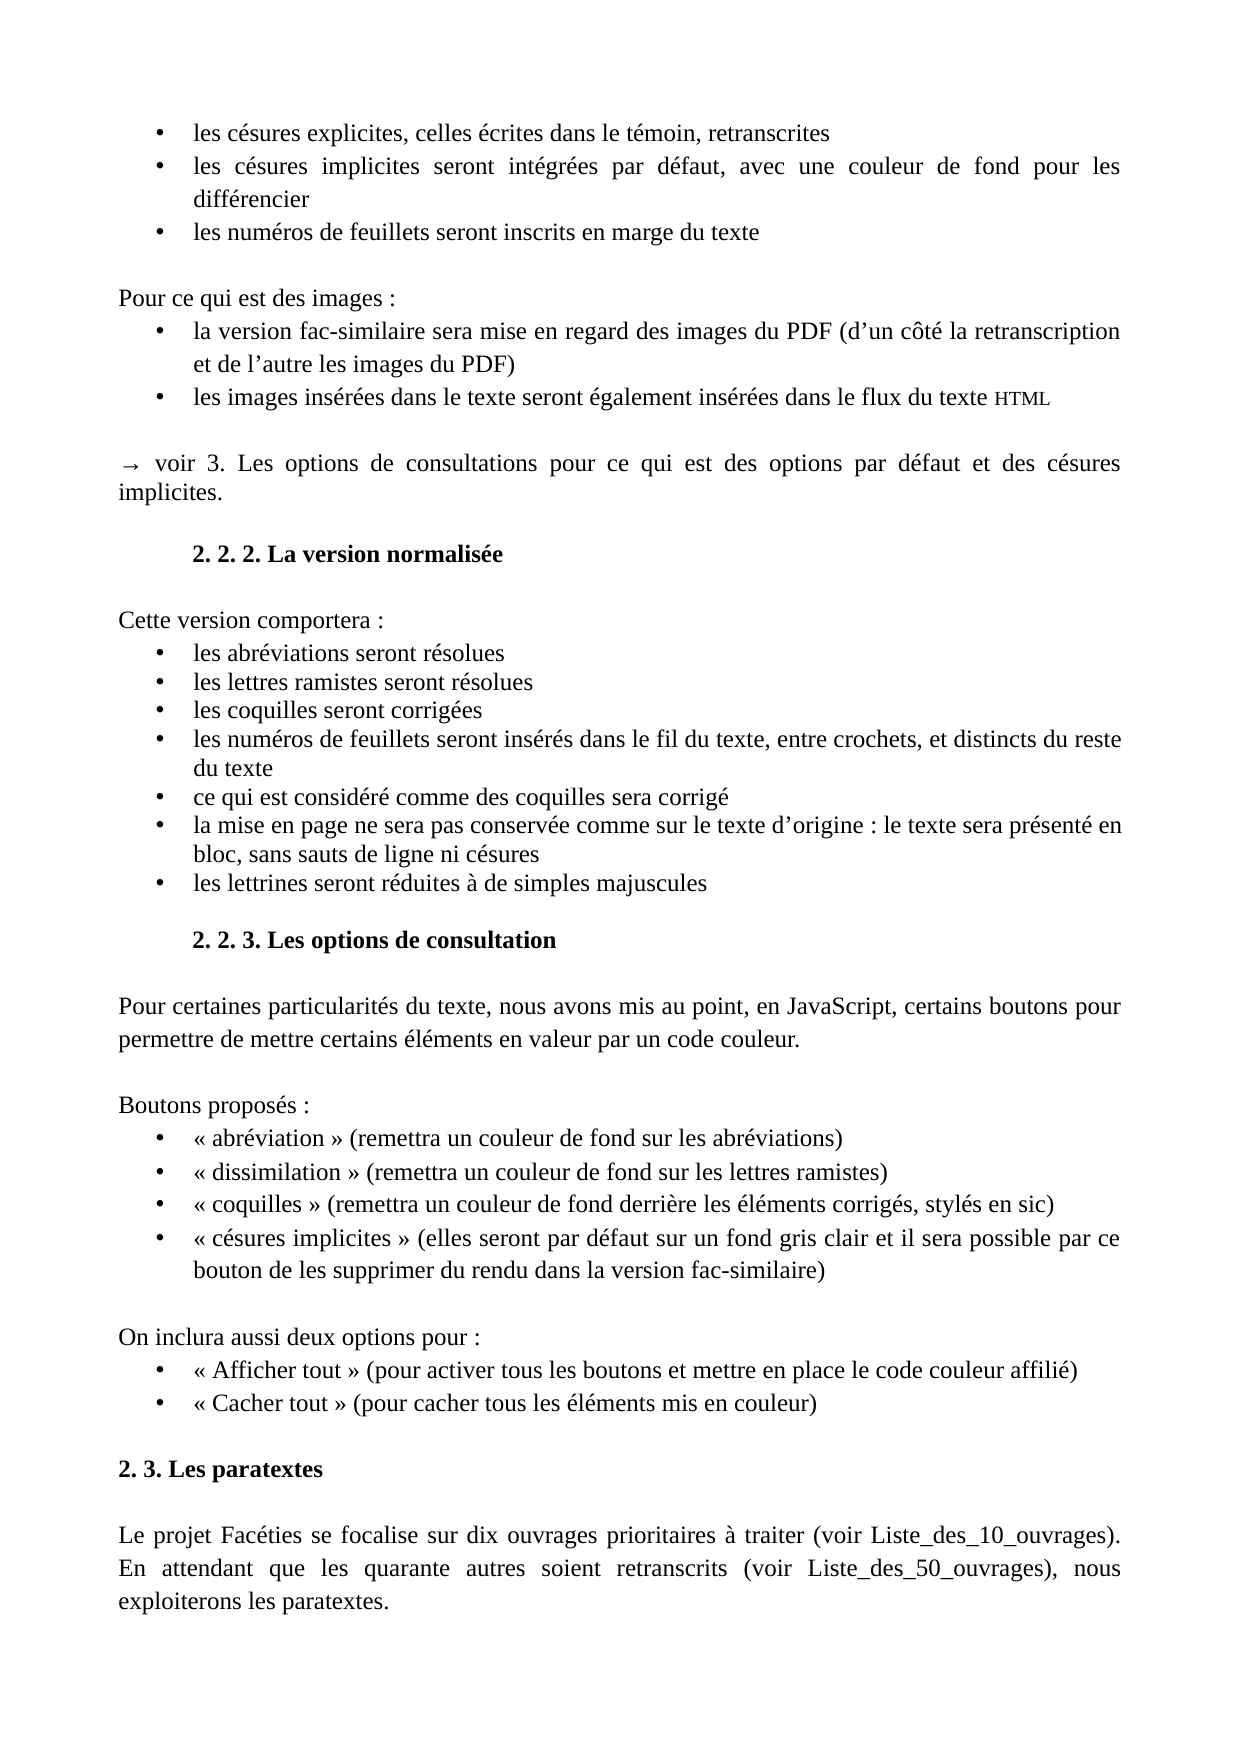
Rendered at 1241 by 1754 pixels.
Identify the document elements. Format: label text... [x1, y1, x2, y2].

list les images insérées dans le texte seront également insérées dans le flux du texte html [156, 382, 1122, 411]
list « césures implicites » (elles seront par défaut sur un fond gris clair et il sera possible par ce bouton de les supprimer du rendu dans la version fac-similaire) [156, 1223, 1122, 1284]
text Boutons proposés : [118, 1091, 1122, 1119]
list « Cacher tout » (pour cacher tous les éléments mis en couleur) [156, 1388, 1122, 1416]
list « coquilles » (remettra un couleur de fond derrière les éléments corrigés, stylés en sic) [156, 1189, 1122, 1218]
list les césures explicites, celles écrites dans le témoin, retranscrites [156, 118, 1122, 147]
list ce qui est considéré comme des coquilles sera corrigé [156, 782, 1122, 810]
text 2. 3. Les paratextes [118, 1454, 1122, 1482]
list les abréviations seront résolues [156, 638, 1122, 667]
text Le projet Facéties se focalise sur dix ouvrages prioritaires à traiter (voir Liste_des_10_ouvrages). En attendant que les quarante autres soient retranscrits (voir Liste_des_50_ouvrages), nous exploiterons les paratextes. [118, 1520, 1122, 1614]
list les lettres ramistes seront résolues [156, 667, 1122, 695]
list « dissimilation » (remettra un couleur de fond sur les lettres ramistes) [156, 1157, 1122, 1185]
list « Afficher tout » (pour activer tous les boutons et mettre en place le code couleur affilié) [156, 1355, 1122, 1383]
list « abréviation » (remettra un couleur de fond sur les abréviations) [156, 1123, 1122, 1152]
list la mise en page ne sera pas conservée comme sur le texte d’origine : le texte sera présenté en bloc, sans sauts de ligne ni césures [156, 810, 1122, 868]
text 2. 2. 3. Les options de consultation [118, 925, 1122, 954]
list les coquilles seront corrigées [156, 695, 1122, 724]
list la version fac-similaire sera mise en regard des images du PDF (d’un côté la retranscription et de l’autre les images du PDF) [156, 316, 1122, 378]
list les lettrines seront réduites à de simples majuscules [156, 868, 1122, 897]
text → voir 3. Les options de consultations pour ce qui est des options par défaut et des césures implicites. [118, 448, 1122, 506]
list les césures implicites seront intégrées par défaut, avec une couleur de fond pour les différencier [156, 151, 1122, 213]
list les numéros de feuillets seront inscrits en marge du texte [156, 217, 1122, 246]
text On inclura aussi deux options pour : [118, 1322, 1122, 1350]
text Pour certaines particularités du texte, nous avons mis au point, en JavaScript, certains boutons pour permettre de mettre certains éléments en valeur par un code couleur. [118, 991, 1122, 1053]
list les numéros de feuillets seront insérés dans le fil du texte, entre crochets, et distincts du reste du texte [156, 724, 1122, 782]
text 2. 2. 2. La version normalisée [118, 539, 1122, 568]
text Cette version comportera : [118, 605, 1122, 634]
text Pour ce qui est des images : [118, 283, 1122, 312]
